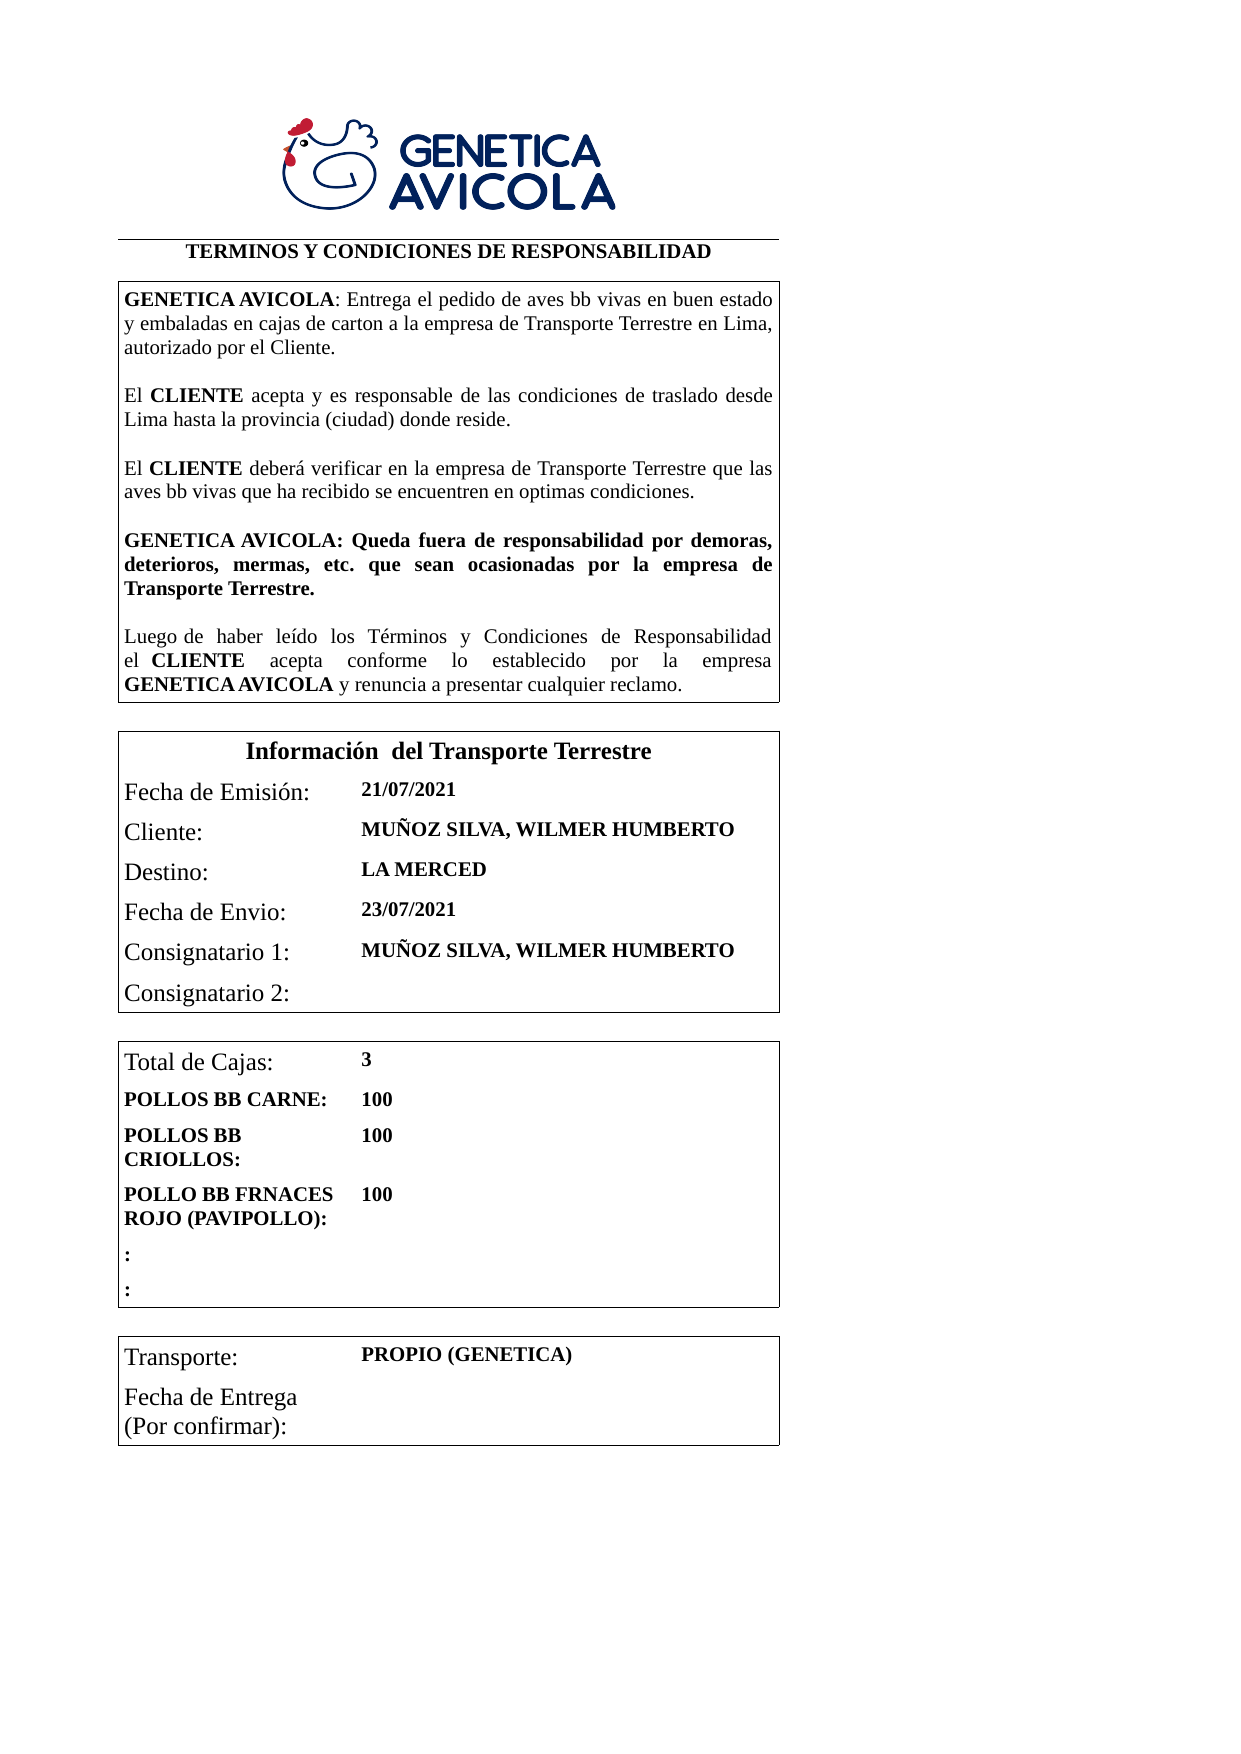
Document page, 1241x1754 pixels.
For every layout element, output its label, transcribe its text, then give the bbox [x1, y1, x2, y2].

table_cell Cliente: [119, 811, 356, 851]
table_cell [118, 1013, 356, 1041]
table_cell [356, 972, 779, 1012]
table_cell MUÑOZ SILVA, WILMER HUMBERTO [356, 932, 779, 972]
table_cell POLLOS BB CRIOLLOS: [119, 1117, 356, 1176]
table_cell 21/07/2021 [356, 771, 779, 811]
table_cell Destino: [119, 851, 356, 892]
table_cell [356, 1013, 779, 1041]
table_cell GENETICA AVICOLA: Entrega el pedido de aves bb vivas en buen estado y embaladas en cajas de carton a la empresa de Transporte Terrestre en Lima, autorizado por el Cliente. El CLIENTE acepta y es responsable de las condiciones de traslado desde Lima hasta la provincia (ciudad) donde reside. El CLIENTE deberá verificar en la empresa de Transporte Terrestre que las aves bb vivas que ha recibido se encuentren en optimas condiciones. GENETICA AVICOLA: Queda fuera de responsabilidad por demoras, deterioros, mermas, etc. que sean ocasionadas por la empresa de Transporte Terrestre. Luego de haber leído los Términos y Condiciones de Responsabilidad el CLIENTE acepta conforme lo establecido por la empresa GENETICA AVICOLA y renuncia a presentar cualquier reclamo. [119, 282, 779, 702]
table_cell POLLO BB FRNACES ROJO (PAVIPOLLO): [119, 1176, 356, 1236]
table_header TERMINOS Y CONDICIONES DE RESPONSABILIDAD [118, 240, 779, 281]
table_cell Fecha de Entrega (Por confirmar): [119, 1376, 356, 1445]
table_cell Total de Cajas: [119, 1042, 356, 1081]
table_cell PROPIO (GENETICA) [356, 1337, 779, 1376]
table_cell Consignatario 1: [119, 932, 356, 972]
table_cell LA MERCED [356, 851, 779, 892]
table_cell Fecha de Emisión: [119, 771, 356, 811]
table_cell MUÑOZ SILVA, WILMER HUMBERTO [356, 811, 779, 851]
table_cell Fecha de Envio: [119, 892, 356, 932]
table_header Información del Transporte Terrestre [119, 732, 779, 771]
table_cell 23/07/2021 [356, 892, 779, 932]
table_cell [356, 1236, 779, 1272]
table_cell [356, 1272, 779, 1307]
table_cell 100 [356, 1117, 779, 1176]
table_cell [356, 1308, 779, 1336]
table_cell 100 [356, 1081, 779, 1117]
table_cell Consignatario 2: [119, 972, 356, 1012]
table_cell Transporte: [119, 1337, 356, 1376]
table_cell [118, 1308, 356, 1336]
table_cell 3 [356, 1042, 779, 1081]
table_cell [356, 1376, 779, 1445]
table_cell 100 [356, 1176, 779, 1236]
table_cell POLLOS BB CARNE: [119, 1081, 356, 1117]
table_cell : [119, 1236, 356, 1272]
picture [282, 118, 616, 210]
table_cell : [119, 1272, 356, 1307]
